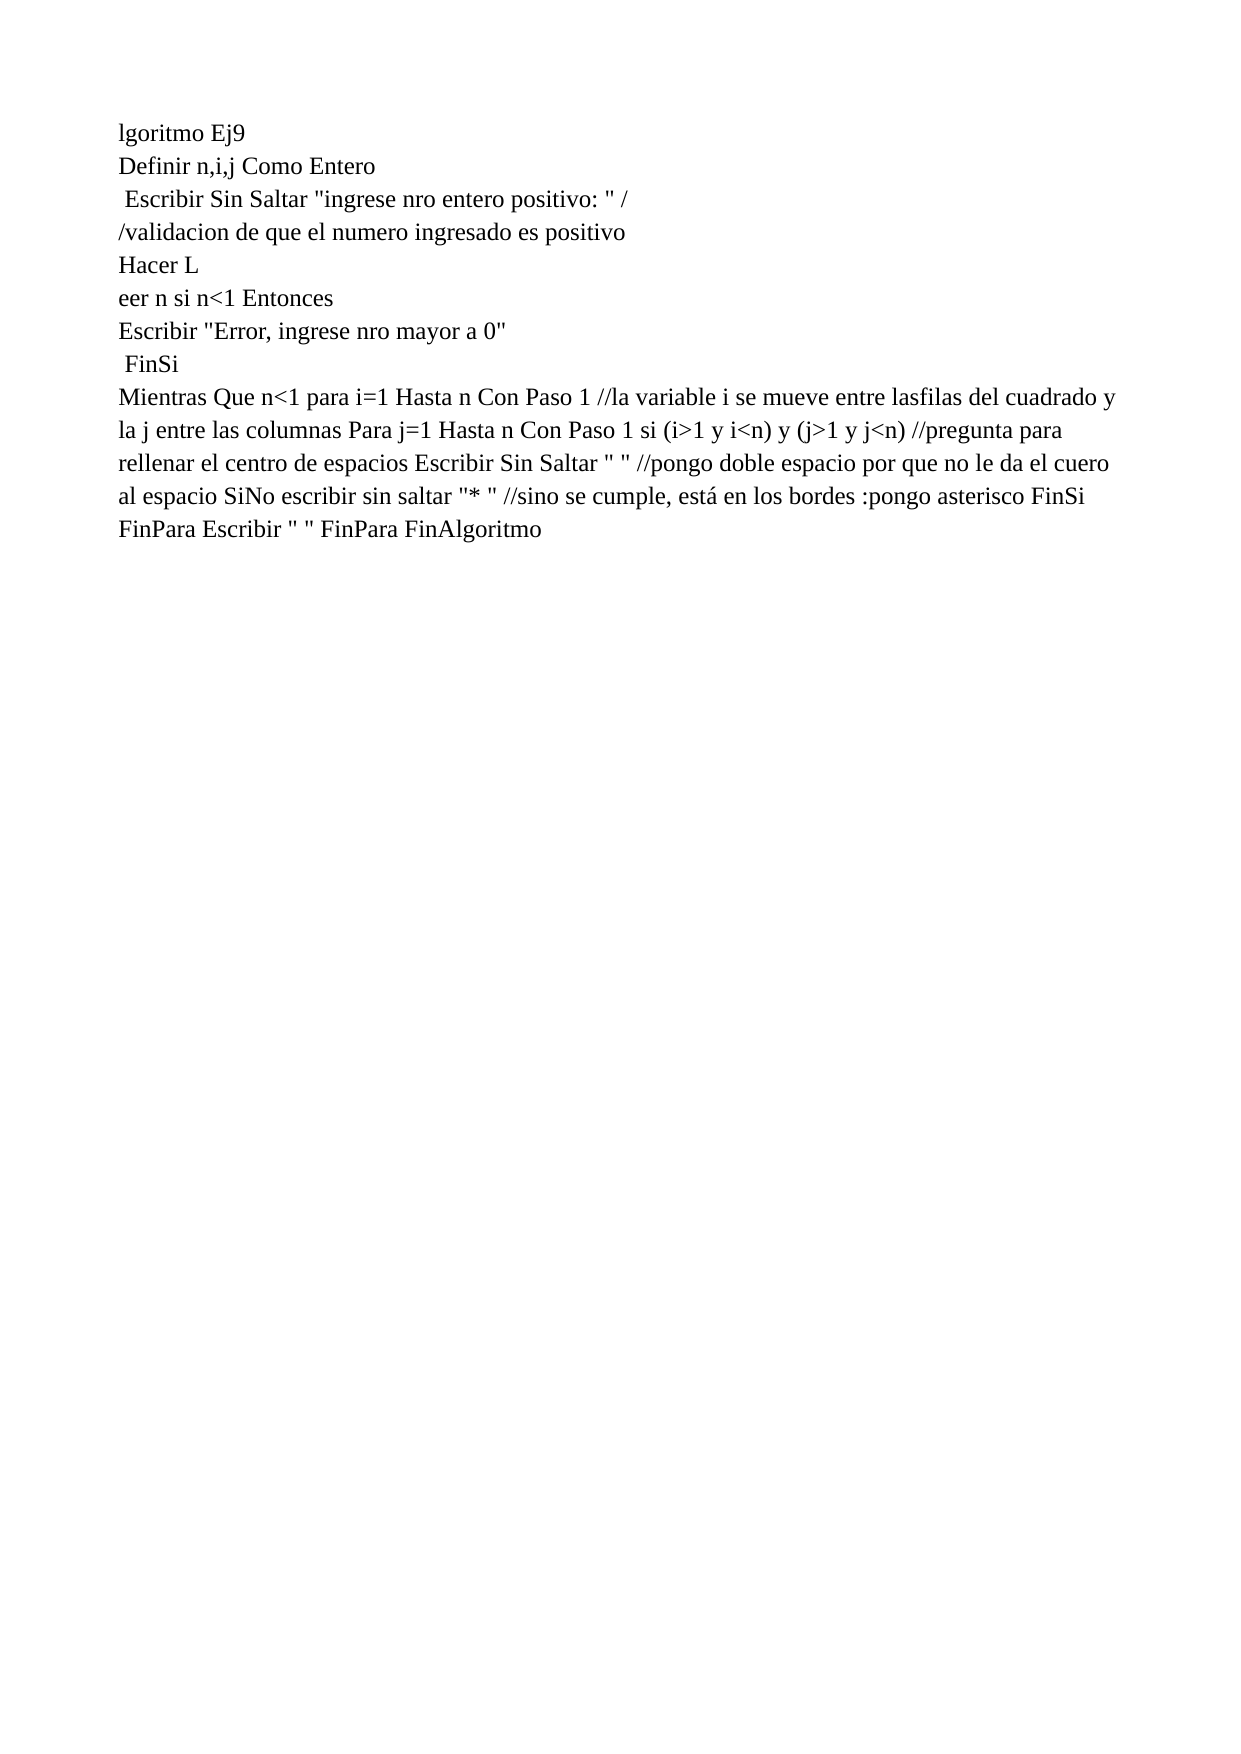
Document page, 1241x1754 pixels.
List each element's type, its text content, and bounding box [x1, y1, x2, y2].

text Hacer L [118, 250, 1122, 279]
text lgoritmo Ej9 [118, 118, 1122, 147]
text eer n si n<1 Entonces [118, 283, 1122, 312]
text FinSi [118, 349, 1122, 378]
text Definir n,i,j Como Entero [118, 151, 1122, 180]
text Escribir Sin Saltar "ingrese nro entero positivo: " / [118, 184, 1122, 213]
text /validacion de que el numero ingresado es positivo [118, 217, 1122, 246]
text Escribir "Error, ingrese nro mayor a 0" [118, 316, 1122, 345]
text Mientras Que n<1 para i=1 Hasta n Con Paso 1 //la variable i se mueve entre lasfilas del cuadrado y la j entre las columnas Para j=1 Hasta n Con Paso 1 si (i>1 y i<n) y (j>1 y j<n) //pregunta para rellenar el centro de espacios Escribir Sin Saltar " " //pongo doble espacio por que no le da el cuero al espacio SiNo escribir sin saltar "* " //sino se cumple, está en los bordes :pongo asterisco FinSi FinPara Escribir " " FinPara FinAlgoritmo [118, 382, 1122, 543]
